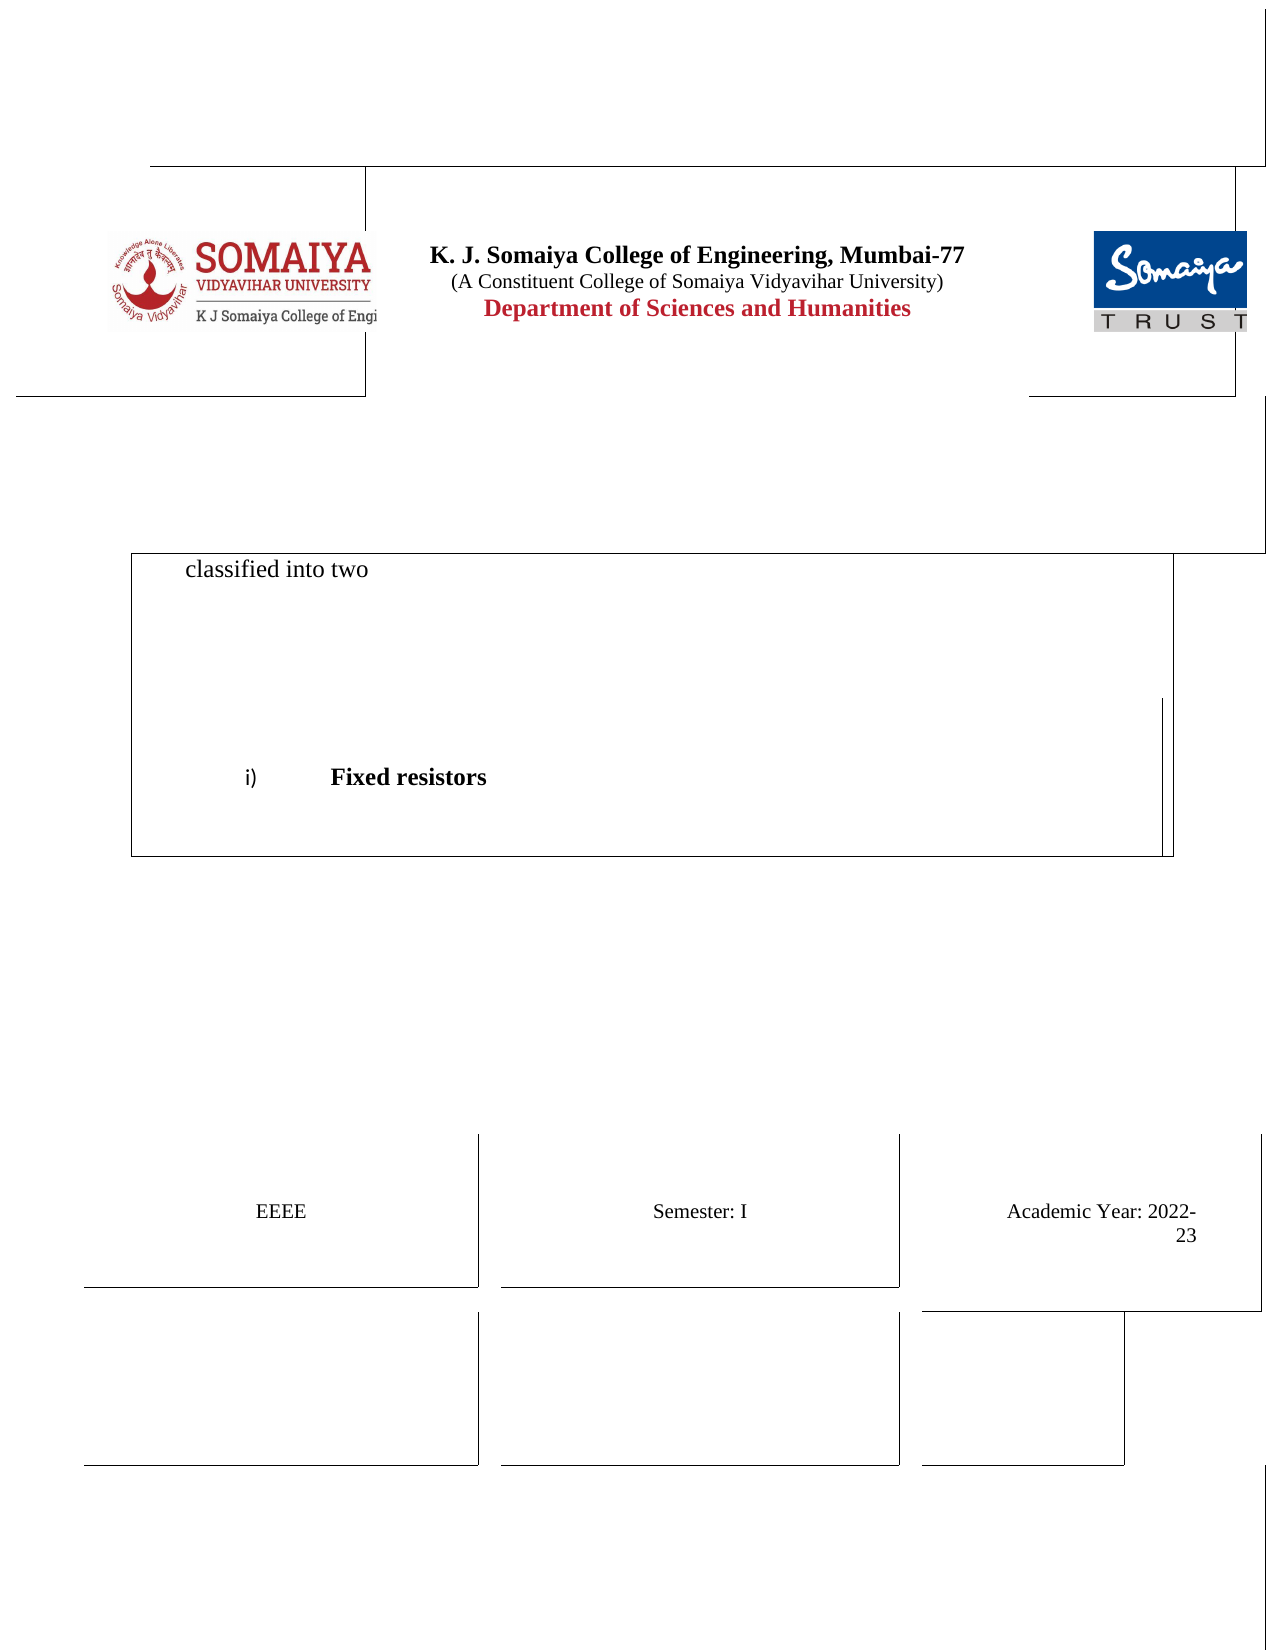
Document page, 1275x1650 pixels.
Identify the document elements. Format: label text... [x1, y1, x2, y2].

table_cell A breadboard is a rectangular plastic board with a bunch of tiny holes in it. These holes let you easily insert electronic components to assemble an electronic circuit, like this one with a battery, switch, resistor, and an LED (light-emitting diode). The connections are not permanent, so it is easy to remove a component if you make a mistake, or just start over and do a new project. Remember that the inside of the breadboard is made up of sets of five metal clips. This means that each set of five holes forming a half-row (columns A–E or columns F–J) is electrically connected. For example, that means hole A1 is electrically connected to holes B1, C1, D1, and E1. It is not connected to hole A2, because that hole is in a different row, with a separate set of metal clips. It is also not connected to holes F1, G1, H1, I1, or J1. Fig. Bread board Resistors: Those components and devices, which are specially designed to have a certain amount of resistance and used to oppose or limit the electric current, is called resistors. Each resistor has two main characteristics. Its resistance value in ohms and 2) its power dissipating capacity in watts Resistors are employed for many purposes such as electric heaters, telephone equipment’s, electric and electronic circuit elements and in current limiting devices. As resistors are used in wide applications, there values like power rating, R-value, tolerance vary. Resistors of resistance value ranging from .1ohms to many mega ohms are manufactured. Acceptable tolerance levels range from +/- 20% to as low as +/-.001%. The power rating may be as low as 1/10 watts and can be in several hundred watts. These all vary in range and type of application a particular resistor is used. Classification of Resistors: From operating conditions point of view, resistors can be classified into two Fixed resistors Variable Resistor (POT): 1) Fixed resistors are further classified into: a) Carbon composition type resistors b) Metalized type resistors c) Wire wound type resistors a) Carbon composition type resistors: This is the most common type of low wattage resistor. The resistive material is of carbon-clay composition and the leads are made of tinned copper. These resistors are cheap and reliable and stability is high. b) Wire wound resistors: These resistors are a length of wire wound an insulating cylindrical core. Usually wires of material such as constantan (60% copper and 40% nickel) and manganin which have high resistivities and low temperature coefficients are employed. The completed wire wound resistor is coated with an insulating material such as baked enamel. c) Metalized resistors: It is constructed using film deposition techniques of depositing a thick film of resistive material onto an insulating substrate. 2) Variable resistors: For circuits requiring a resistance that can be adjusted while it remains connected in the circuit (for eg: volume control on radio), variable resistors are required. They usually have 3 lead two fixed and one movable. Resistor Color Code: Capacitor: Electronic capacitors are one of the most widely used forms of electronics components. However there are many different types of capacitor including electrolytic, ceramic, tantalum, plastic, sliver mica, and many more. Each capacitor type has its own advantages and disadvantages can be used in different applications. Overview of different capacitor types There are many different types of capacitor that can be used - most of the major types are outlined below: Ceramic capacitor: The ceramic capacitor is a type of capacitor that is used in many applications from audio to RF. Values range from a few Pico farads to around 0.1 microfarads. Ceramic capacitor types are by far the most commonly used type of capacitor being cheap and reliable and their loss factor is particularly low although this is dependent on the exact dielectric in use. Electrolytic capacitor: Electrolytic capacitors are a type of capacitor that is polarized. They are able to offer high capacitance values - typically above 1μF, and are most widely used for low frequency applications - power supplies, decoupling and audio coupling applications as they have a frequency limit if around 100 kHz. Tantalum capacitor: Like electrolytic capacitors, tantalum capacitors are also polarized and offer a very high capacitance level for their volume. However this type of capacitor is very intolerant of being reverse biased, often exploding when placed under stress. This type of capacitor must also not be subject to high ripple currents or voltages above their working voltage. Polystyrene Film Capacitor: Polystyrene capacitors are a relatively cheap form of capacitor but offer a close tolerance capacitor where needed. They are tubular in shape resulting from the fact that the plate / dielectric sandwich is rolled together, but this adds inductance limiting their frequency response to a few hundred kHz. They are generally only available as leaded electronics components. Metallized Polyester Film Capacitor: This type of capacitor is a essentially a form of polyester film capacitor where the polyester films themselves are metallized. The advantage of using this process is that because their electrodes are thin, the overall capacitor can be contained within a relatively small package. The metallized polyester film capacitors are generally only available as leaded electronics components. Inductors: Inductors have a wide variety and important applications in electronics. Inductors are available for high power applications, noise suppression, radio frequency, signals, and isolation. Different inductor core types Like other types of component such as the capacitor, there are very many different types of inductor. However it can be a little more difficult to exactly define the different types of inductor because the variety of inductor applications is so wide. Although it is possible to define an inductor by its core material, this is not the only way in which they can be categorized. However for the basic definitions, this approach is used. Air cored inductor: This type of inductor is normally used for RF applications where the level of inductance required is smaller. The fact that no core is used has several advantages: there is no loss within the core as air is lossless, and these results in a high level of Q, assuming the inductor or coil resistance is low. Against this the number of turns on the coil is larger to gain the same level of inductance and this may result in a physical increase in size. Iron cored inductor: Iron cores are normally used for high power and high inductance types of inductor. Some audio coils or chokes may use iron laminate. They are generally not widely used. Ferrite cored inductor: Ferrite is one of the most widely used cores for a variety of types of inductor. Ferrite is a metal oxide ceramic based around a mixture of Ferric Oxide Fe2O3 and either manganese-zinc or nickel-zinc oxides which are extruded or pressed into the required shape. Iron powder inductor: These are formed from very fine particles with insulated particles of highly pure iron powder. This type of inductor contains nearly 100% iron only. It gives us a solid looking core when this iron power is compressed under very high pressure and mixed with a binder such as epoxy or phenolic. By this action iron powder forms like a magnetic solid structure which consists of distributed air gap. Due to this air gap it is capable to store high magnetic flux when compared with the ferrite core. This characteristic allows a higher DC current level to flow through the inductor before inductor saturates. This leads to reduce the permeability of the core. Mostly the initial permeability’s are below 100 only. Thus these inductors posses with high temperature co-efficient stability. These are mainly applicable in switching power supplies. Another core that can be used in a variety of types of inductor is iron oxide. Like ferrite, this provides a considerable increase in the permeability, thereby enabling much higher inductance coils or inductors to be manufactured in a small space. Diodes: A diode is an electric device that permits the flow of current only in one direction and restricts the flow in the opposite direction. The most ordinary sort of diode in current circuit design is the semi-conductor diode, even though additional diode technologies are present. The word “diode” is traditionally aloof for tiny signal appliances, I ≤ 1 A. When a diode is positioned in a simple battery lamp circuit, then the diode will either permit or stop flow of current through the lamp, all this depend on the polarization of the volts applied. There are various sorts of diode but their fundamental role is identical. The most ordinary kind of diode is silicon diode. Transistor: Bi-polar transistors are amongst the most widely used devices for amplification of all types of electrical signals in discrete circuits, i.e. circuits made from individual components rather than integrated circuits (I/Cs). BJTs are also used in circuits together with I/Cs, since it is often more practical to use discrete output transistors where a higher power output is needed than the I/C can provide. BUH515: High Voltage (1500V) high power (50W) NPN fast switching transistor in an ISO WATT 218 package originally designed for use in analogue TV time bases but also used in switched mode power supplies. 2N3055: NPN Silicon Power transistor (115W) designed for switching and amplifier applications. Can be used as one half of a complementary push-pull output pair with the PNP MJ2955 transistor. 2N2219 : NPN silicon transistor in a metal cased TO-39 package, designed for use as a high speed switch or for amplification at frequencies from DC (0Hz) up to UHF at about 500MHz. 2N6487: General purpose NPN output transistor with a power rating up to 75W in a TO-220 package. BD135/BD136: Complementary (NPN/PNP) pair of low, medium power audio output transistors in a SOT-32 package. 6, 7 and 8. 2N222 :Small signal general purpose amplifier and switching transistors like the 2N2222 and 2N3904 are commonly available in a variety of package types such as the TO-18 metal cased package (6) Switches: A switch is a device which is designed to interrupt the current flow in a circuit, in other words, it can make or break an electrical circuit. Every electrical and electronics application uses at least one switch to perform ON and OFF operation of the device. Switches can be of mechanical or electronic type Mechanical Switches Mechanical switches can be classified into different types based on several factors such as method of actuation (manual, limit and process switches), number of contacts (single contact and multi contact switches), number of poles and throws (SPST, DPDT, SPDT, etc.), operation and construction (push button, toggle, rotary, joystick, etc), based on state (momentary and locked switches), etc. Single Pole Single Throw Switch (SPST) This is the basic ON and OFF switch consisting of one input contact and one output contact. It switches a single circuit and it can either make (ON) or break (OFF) the load. The contacts of SPST can be either normally open or normally closed configurations. Single Pole Double Throw Switch (SPDT) This switch has three terminals, one is input contact and remaining two are output contacts. This means it consist two ON positions and one OFF position. In most of the circuits, these switches are used as changeover to connect the input between two choices of outputs. The contact which is connected to the input by default is referred as normally closed contact and contact which will be connected during ON operation is a normally open contact. Double Pole Single Throw Switch (DPST) This switch consists of four terminals, two input contacts and two output contacts. It behaves like a two separate SPST configurations, operating at the same time. It has only one ON position, but it can actuate the two contacts simultaneously, such that each input contact will be connected to its corresponding output contact. In OFF position both switches are at open state. This type of switches is used for controlling two different circuits at a time. Also, the contacts of this switch may be either normally open or normally closed configurations. Double Pole Double Throw Switch (DPDT) This is a dual ON/OFF switch consisting of two ON positions. It has six terminals, two are input contacts and remaining four are the output contacts. It behaves like a two separate SPDT configuration, operating at the same time. Two input contacts are connected to the one set of output contacts in one position and in another position, input contacts are connected to the other set of output contact Push Button Switch It is a momentary contact switch that makes or breaks connection as long as pressure is applied (or when the button is pushed). Generally, this pressure is supplied by a button pressed by someone’s finger. This button returns its normal position, once the pressure is removed. The internal spring mechanism operates these two states (pressed and released) of a push button. It consists of stationary and movable contacts, of which stationary contacts are connected in series with the circuit to be switched while movable contacts are attached with a push button. Push buttons are majorly classified into normally open, normally closed and double acting push buttons as shown in the above figure. Double acting push buttons are generally used for controlling two electrical circuits. Toggle Switch A toggle switch is manually actuated (or pushed up or down) by a mechanical handle, lever or rocking mechanism. These are commonly used as light control switches. Most of these switches come with two or more lever positions which are in the versions of SPDT, SPST, DPST and DPDT switch. These are used for switching high currents (as high as 10 A) and can also be used for switching small currents. These are available in different ratings, sizes and styles and are used for different type of applications. The ON condition can be any of their level positions, however, by convention the downward is the closed or ON position Cathode Ray Oscilloscope (CRO) The cathode ray oscilloscope is an electronic test instrument; it is used to obtain waveforms when the different input signals are given. The oscilloscope observes the changes in the electrical signals over time, thus the voltage and time describe a shape and it is continuously graphed beside a scale. By seeing the waveform, we can analyze some properties like amplitude, frequency, rise time, distortion, time interval and etc. A built-in Component Tester makes it an indispensable instrument, as this allows testing of both passive and active components, while connected in-circuit. The one used in the lab is 30 MHz Oscilloscope with Color LCD Digital Readout & Component Tester. Some of the Panel controls are described below: Method: Apply a know amplitude and frequency of sine/triangular/square wavefrom from signal generator and connect it to one of the channel’s of the CRO for measurment. [132, 554, 1173, 856]
